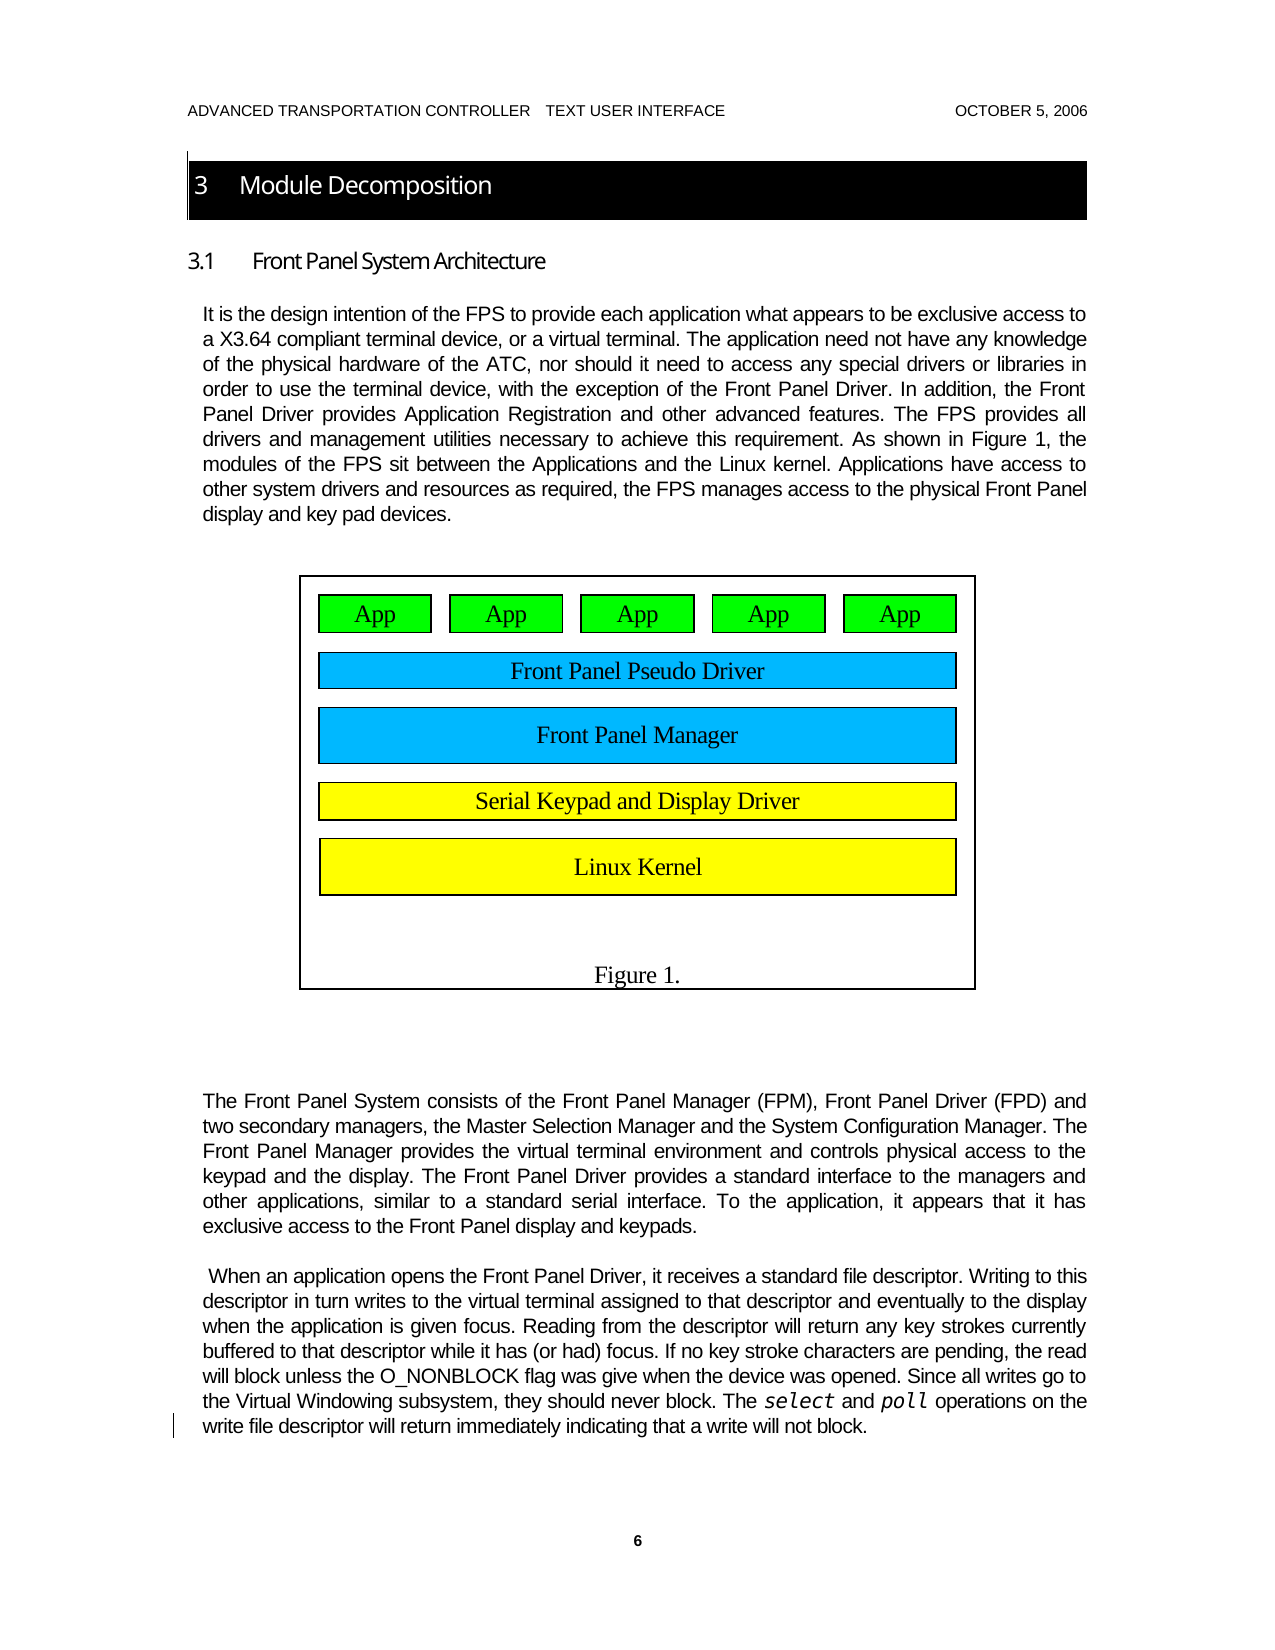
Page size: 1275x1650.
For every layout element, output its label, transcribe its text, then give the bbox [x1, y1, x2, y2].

text When an application opens the Front Panel Driver, it receives a standard file descriptor. Writing to this descriptor in turn writes to the virtual terminal assigned to that descriptor and eventually to the display when the application is given focus. Reading from the descriptor will return any key strokes currently buffered to that descriptor while it has (or had) focus. If no key stroke characters are pending, the read will block unless the O_NONBLOCK flag was give when the device was opened. Since all writes go to the Virtual Windowing subsystem, they should never block. The select and poll operations on the write file descriptor will return immediately indicating that a write will not block. [202, 1263, 1087, 1438]
subtitle Front Panel System Architecture [187, 245, 1087, 276]
text The Front Panel System consists of the Front Panel Manager (FPM), Front Panel Driver (FPD) and two secondary managers, the Master Selection Manager and the System Configuration Manager. The Front Panel Manager provides the virtual terminal environment and controls physical access to the keypad and the display. The Front Panel Driver provides a standard interface to the managers and other applications, similar to a standard serial interface. To the application, it appears that it has exclusive access to the Front Panel display and keypads. [202, 1088, 1087, 1238]
text It is the design intention of the FPS to provide each application what appears to be exclusive access to a X3.64 compliant terminal device, or a virtual terminal. The application need not have any knowledge of the physical hardware of the ATC, nor should it need to access any special drivers or libraries in order to use the terminal device, with the exception of the Front Panel Driver. In addition, the Front Panel Driver provides Application Registration and other advanced features. The FPS provides all drivers and management utilities necessary to achieve this requirement. As shown in Figure 1, the modules of the FPS sit between the Applications and the Linux kernel. Applications have access to other system drivers and resources as required, the FPS manages access to the physical Front Panel display and key pad devices. [202, 301, 1087, 526]
subtitle Module Decomposition [189, 161, 1087, 220]
